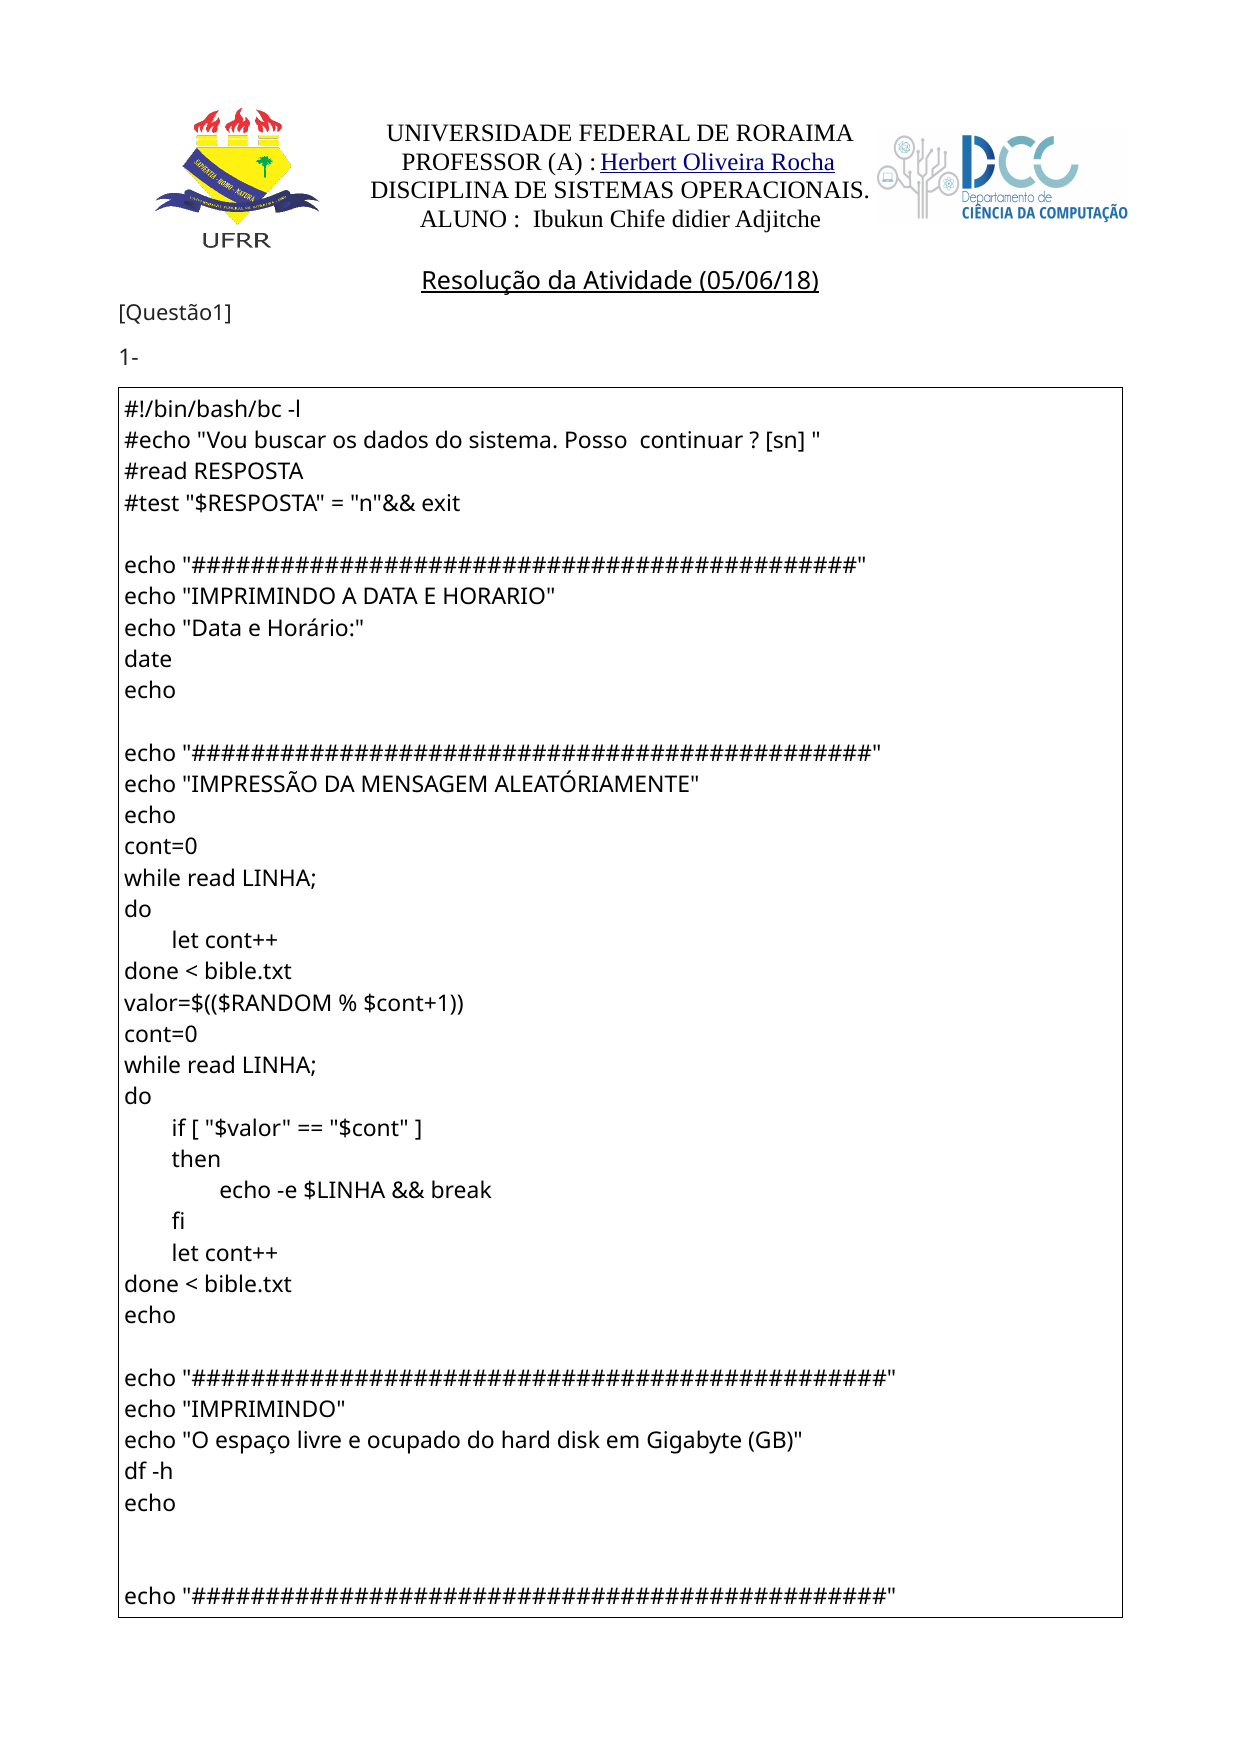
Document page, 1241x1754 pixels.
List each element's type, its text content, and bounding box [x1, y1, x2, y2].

picture [147, 101, 327, 254]
text 1- [118, 341, 1122, 372]
text Resolução da Atividade (05/06/18) [118, 263, 1122, 297]
text [Questão1] [118, 297, 1122, 326]
picture [877, 128, 1128, 223]
table_header #!/bin/bash/bc -l #echo "Vou buscar os dados do sistema. Posso continuar ? [sn] " #read RESPOSTA #test "$RESPOSTA" = "n"&& exit echo "#############################################" echo "IMPRIMINDO A DATA E HORARIO" echo "Data e Horário:" date echo echo "##############################################" echo "IMPRESSÃO DA MENSAGEM ALEATÓRIAMENTE" echo cont=0 while read LINHA; do let cont++ done < bible.txt valor=$(($RANDOM % $cont+1)) cont=0 while read LINHA; do if [ "$valor" == "$cont" ] then echo -e $LINHA && break fi let cont++ done < bible.txt echo echo "###############################################" echo "IMPRIMINDO" echo "O espaço livre e ocupado do hard disk em Gigabyte (GB)" df -h echo echo "###############################################" [119, 388, 1122, 1617]
